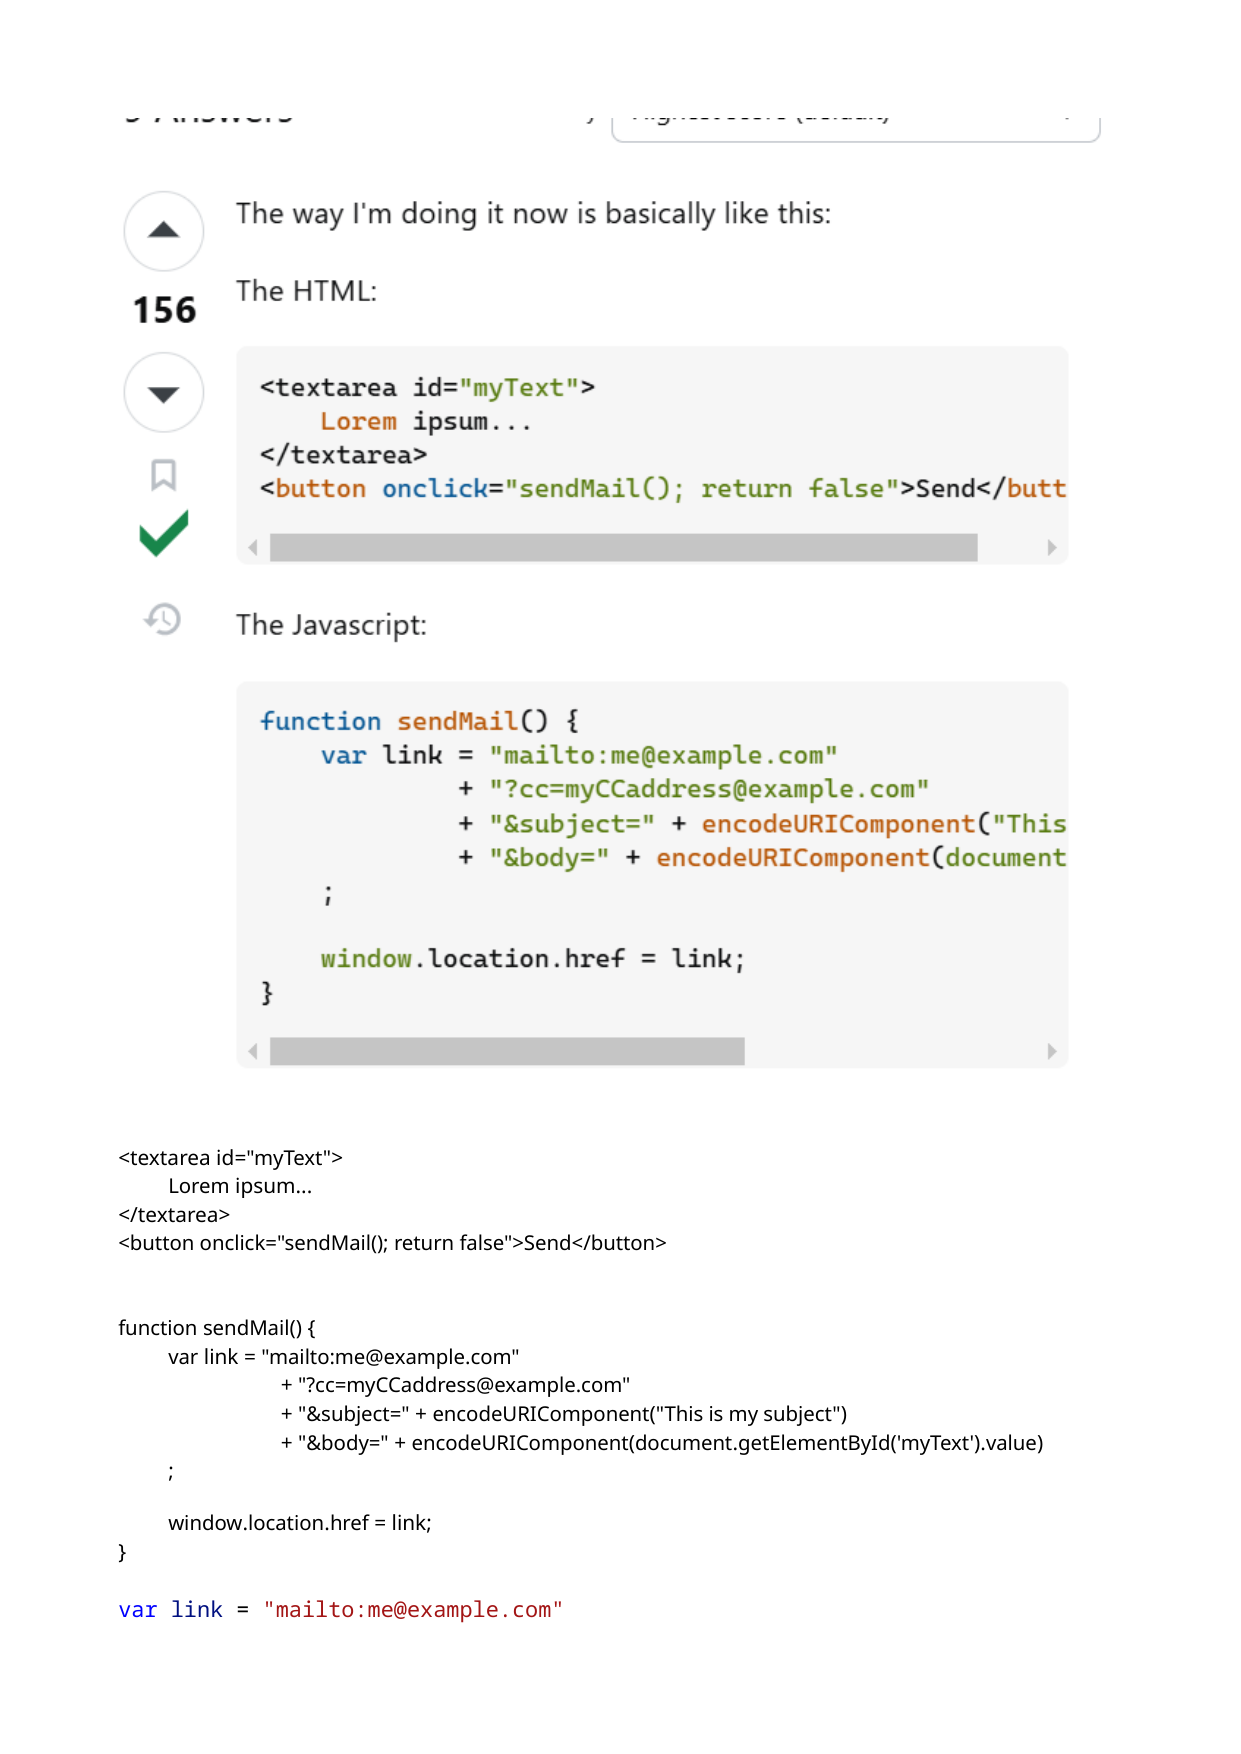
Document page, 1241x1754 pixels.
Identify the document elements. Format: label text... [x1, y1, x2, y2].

text Lorem ipsum... [118, 1171, 1122, 1200]
text <textarea id="myText"> [118, 1143, 1122, 1171]
text } [118, 1537, 1122, 1565]
text <button onclick="sendMail(); return false">Send</button> [118, 1228, 1122, 1256]
text </textarea> [118, 1200, 1122, 1228]
text window.location.href = link; [118, 1508, 1122, 1537]
text + "&body=" + encodeURIComponent(document.getElementById('myText').value) [118, 1428, 1122, 1456]
text var link = "mailto:me@example.com" [118, 1342, 1122, 1371]
text ; [118, 1456, 1122, 1485]
text var link = "mailto:me@example.com" [118, 1594, 1122, 1624]
picture [118, 118, 1123, 1086]
text + "?cc=myCCaddress@example.com" [118, 1371, 1122, 1399]
text + "&subject=" + encodeURIComponent("This is my subject") [118, 1399, 1122, 1428]
text function sendMail() { [118, 1313, 1122, 1342]
